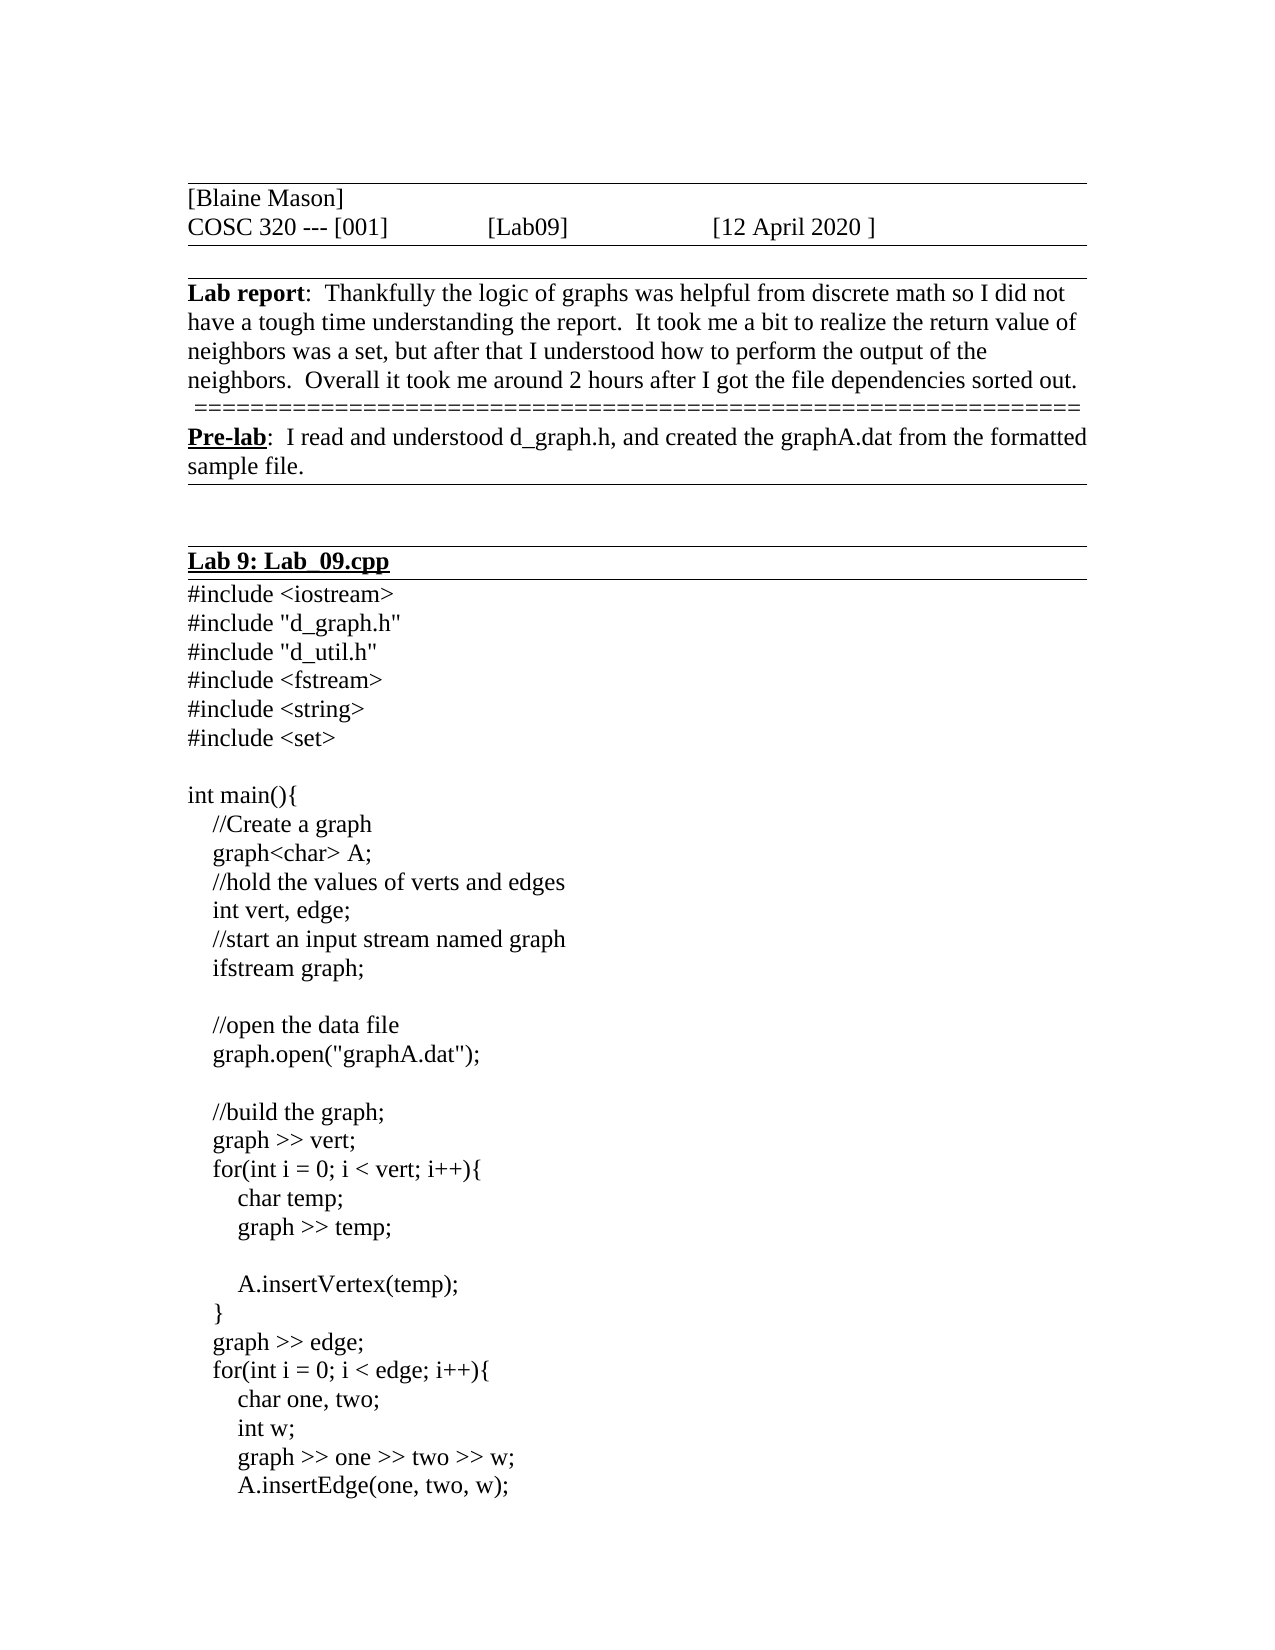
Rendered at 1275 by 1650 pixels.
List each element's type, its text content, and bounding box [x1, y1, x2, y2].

text //start an input stream named graph [187, 924, 1087, 953]
text //Create a graph [187, 809, 1087, 838]
text graph >> vert; [187, 1126, 1087, 1154]
text Lab report: Thankfully the logic of graphs was helpful from discrete math so I did not have a tough time understanding the report. It took me a bit to realize the return value of neighbors was a set, but after that I understood how to perform the output of the neighbors. Overall it took me around 2 hours after I got the file dependencies sorted out. [187, 278, 1087, 393]
text [Blaine Mason] [187, 183, 1087, 212]
text Pre-lab: I read and understood d_graph.h, and created the graphA.dat from the formatted sample file. [187, 422, 1087, 484]
text Lab 9: Lab_09.cpp [187, 546, 1087, 579]
text } [187, 1298, 1087, 1327]
text A.insertVertex(temp); [187, 1269, 1087, 1298]
text graph >> temp; [187, 1212, 1087, 1241]
text A.insertEdge(one, two, w); [187, 1471, 1087, 1499]
text graph >> one >> two >> w; [187, 1442, 1087, 1471]
text #include <string> [187, 694, 1087, 723]
text graph.open("graphA.dat"); [187, 1039, 1087, 1068]
text int vert, edge; [187, 896, 1087, 924]
text //build the graph; [187, 1097, 1087, 1126]
text ifstream graph; [187, 953, 1087, 982]
text =============================================================== [187, 393, 1087, 422]
text //open the data file [187, 1011, 1087, 1039]
text graph<char> A; [187, 838, 1087, 867]
text for(int i = 0; i < edge; i++){ [187, 1356, 1087, 1384]
text COSC 320 --- [001] [Lab09] [12 April 2020 ] [187, 212, 1087, 245]
text int main(){ [187, 781, 1087, 809]
text //hold the values of verts and edges [187, 867, 1087, 896]
text #include <iostream> [187, 579, 1087, 608]
text char one, two; [187, 1384, 1087, 1413]
text #include "d_util.h" [187, 637, 1087, 666]
text #include <set> [187, 723, 1087, 752]
text graph >> edge; [187, 1327, 1087, 1356]
text #include <fstream> [187, 666, 1087, 694]
text char temp; [187, 1183, 1087, 1212]
text int w; [187, 1413, 1087, 1442]
text #include "d_graph.h" [187, 608, 1087, 637]
text for(int i = 0; i < vert; i++){ [187, 1154, 1087, 1183]
